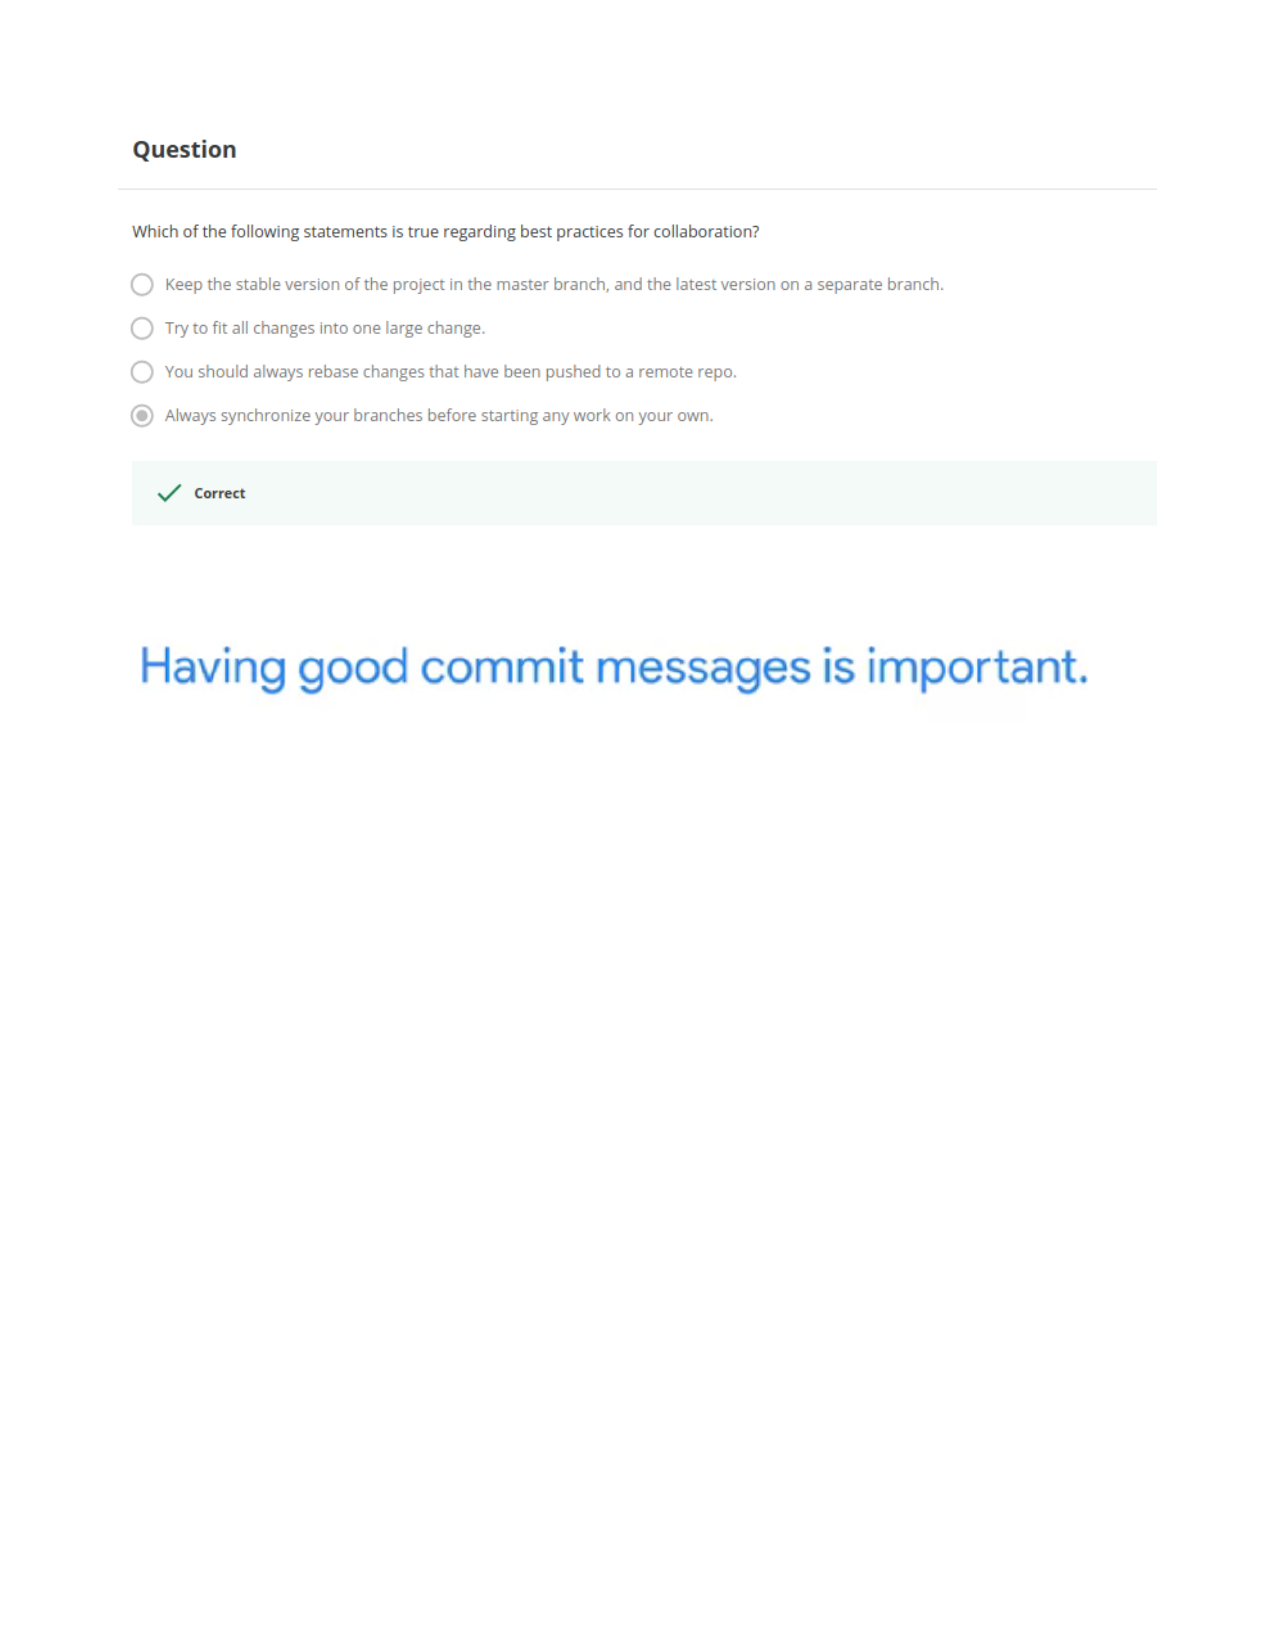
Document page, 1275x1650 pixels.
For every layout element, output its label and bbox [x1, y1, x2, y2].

picture [118, 621, 1157, 776]
picture [118, 118, 1157, 564]
